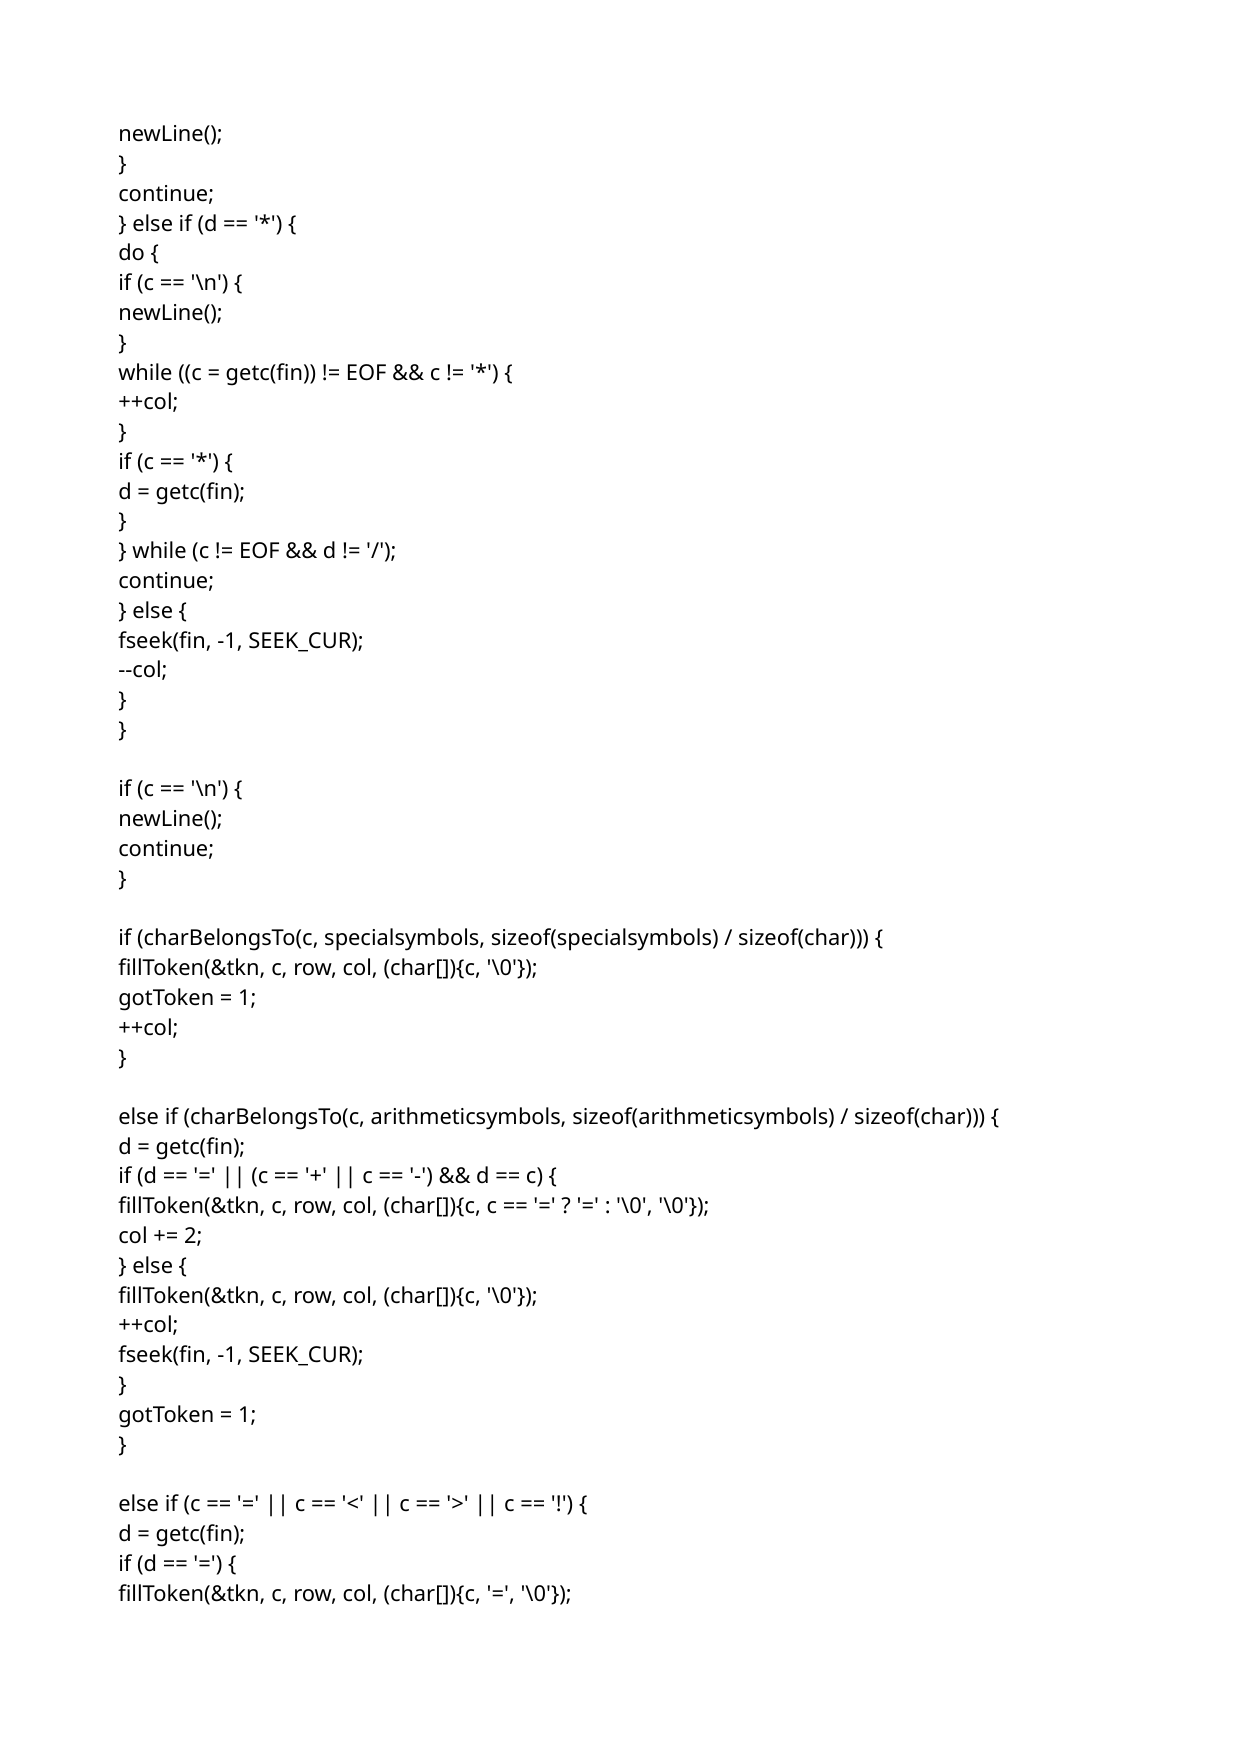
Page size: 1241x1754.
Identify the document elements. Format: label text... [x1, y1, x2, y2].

text fillToken(&tkn, c, row, col, (char[]){c, '=', '\0'}); [118, 1577, 1122, 1607]
text ++col; [118, 1012, 1122, 1041]
text do { [118, 237, 1122, 267]
text fillToken(&tkn, c, row, col, (char[]){c, '\0'}); [118, 952, 1122, 982]
text else if (charBelongsTo(c, arithmeticsymbols, sizeof(arithmeticsymbols) / sizeof(char))) { [118, 1101, 1122, 1131]
text } else { [118, 595, 1122, 624]
text if (d == '=') { [118, 1548, 1122, 1577]
text newLine(); [118, 803, 1122, 833]
text if (c == '\n') { [118, 267, 1122, 297]
text gotToken = 1; [118, 982, 1122, 1012]
text } [118, 1369, 1122, 1399]
text } while (c != EOF && d != '/'); [118, 535, 1122, 565]
text if (c == '\n') { [118, 773, 1122, 803]
text } [118, 327, 1122, 356]
text d = getc(fin); [118, 476, 1122, 505]
text } [118, 416, 1122, 446]
text continue; [118, 565, 1122, 595]
text } [118, 148, 1122, 178]
text fseek(fin, -1, SEEK_CUR); [118, 624, 1122, 654]
text d = getc(fin); [118, 1518, 1122, 1548]
text } [118, 1429, 1122, 1458]
text continue; [118, 178, 1122, 207]
text col += 2; [118, 1220, 1122, 1250]
text if (d == '=' || (c == '+' || c == '-') && d == c) { [118, 1161, 1122, 1190]
text } else if (d == '*') { [118, 207, 1122, 237]
text fillToken(&tkn, c, row, col, (char[]){c, c == '=' ? '=' : '\0', '\0'}); [118, 1190, 1122, 1220]
text } [118, 714, 1122, 744]
text d = getc(fin); [118, 1131, 1122, 1161]
text } [118, 505, 1122, 535]
text fseek(fin, -1, SEEK_CUR); [118, 1339, 1122, 1369]
text ++col; [118, 1309, 1122, 1339]
text if (c == '*') { [118, 446, 1122, 476]
text newLine(); [118, 118, 1122, 148]
text continue; [118, 833, 1122, 863]
text gotToken = 1; [118, 1399, 1122, 1429]
text ++col; [118, 386, 1122, 416]
text fillToken(&tkn, c, row, col, (char[]){c, '\0'}); [118, 1280, 1122, 1309]
text if (charBelongsTo(c, specialsymbols, sizeof(specialsymbols) / sizeof(char))) { [118, 922, 1122, 952]
text --col; [118, 654, 1122, 684]
text newLine(); [118, 297, 1122, 327]
text } [118, 863, 1122, 893]
text } [118, 1041, 1122, 1071]
text while ((c = getc(fin)) != EOF && c != '*') { [118, 356, 1122, 386]
text else if (c == '=' || c == '<' || c == '>' || c == '!') { [118, 1488, 1122, 1518]
text } [118, 684, 1122, 714]
text } else { [118, 1250, 1122, 1280]
